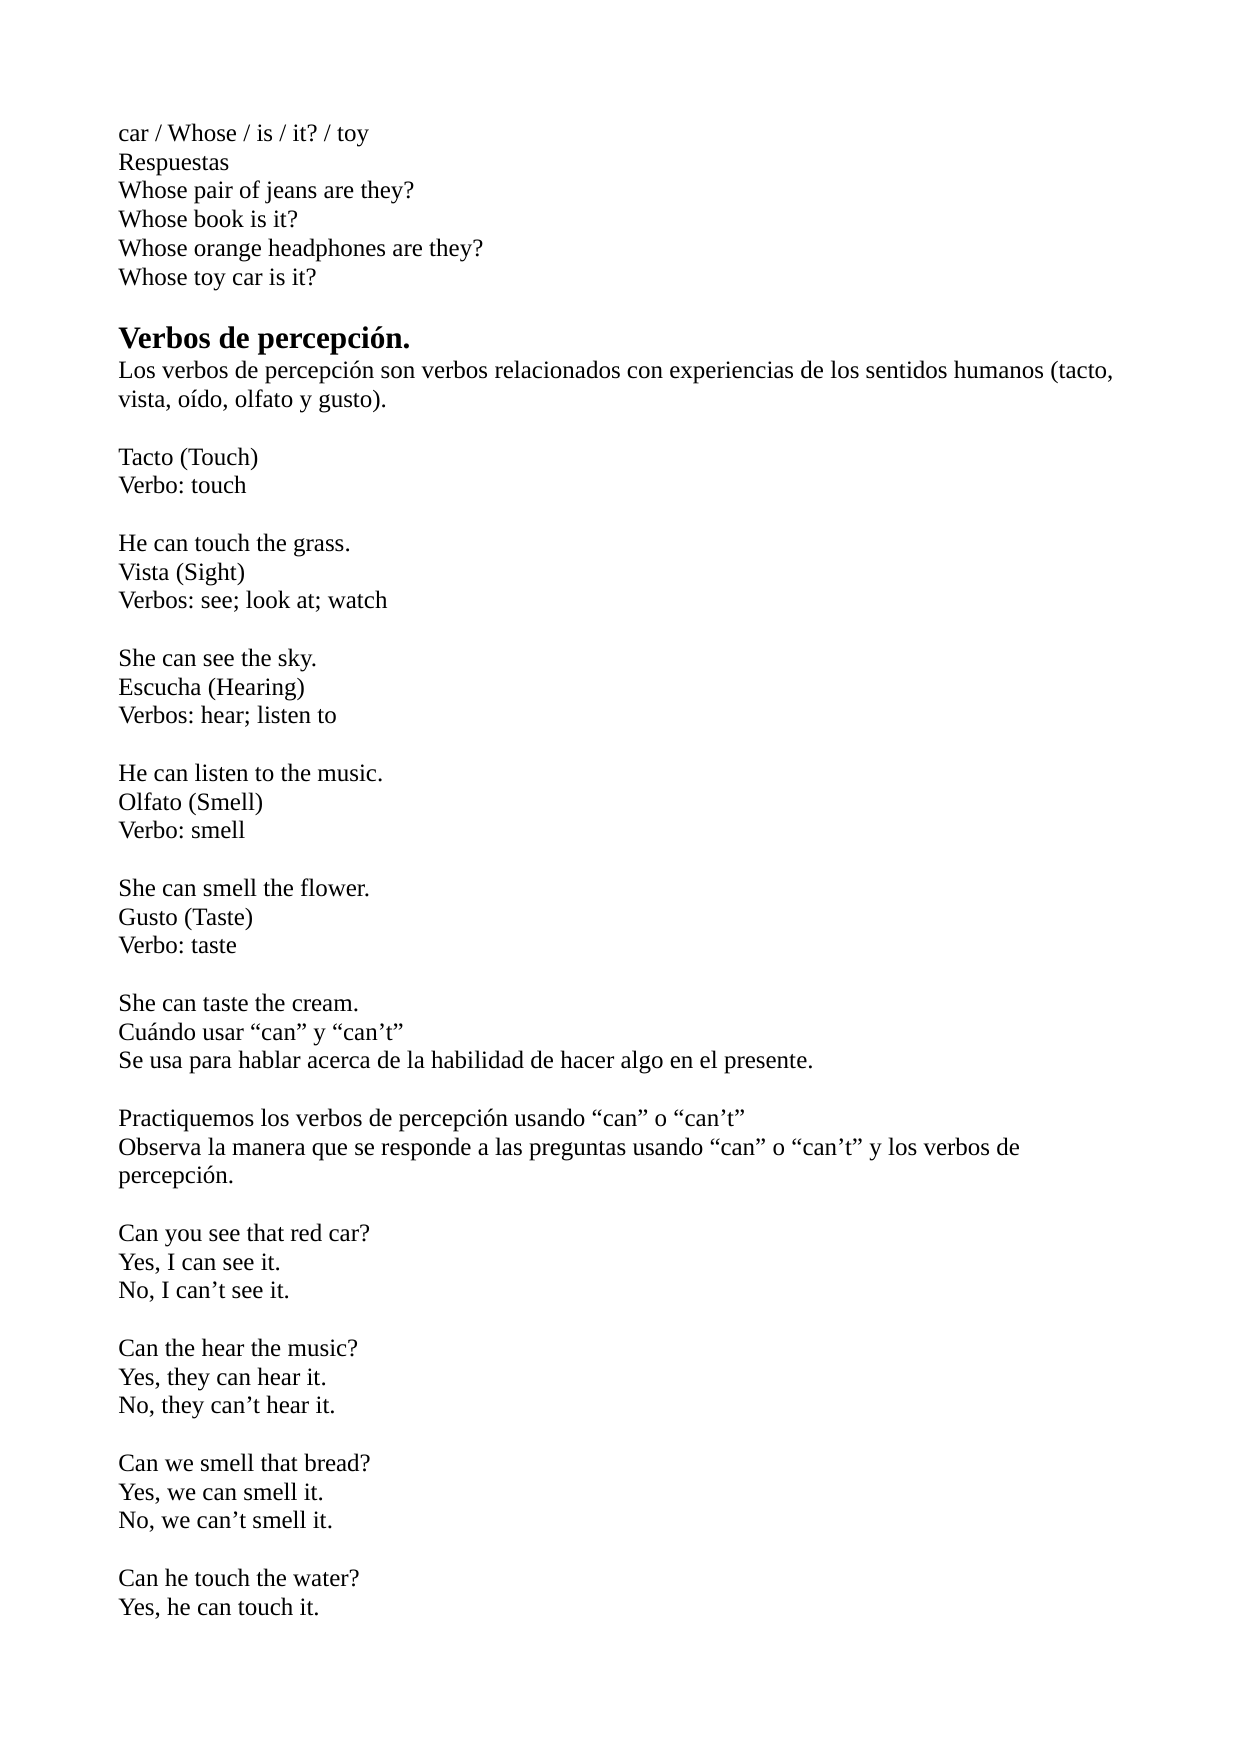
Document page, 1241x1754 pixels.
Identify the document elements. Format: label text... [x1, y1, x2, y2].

text Verbo: touch [118, 470, 1122, 499]
text Se usa para hablar acerca de la habilidad de hacer algo en el presente. [118, 1045, 1122, 1074]
text Whose orange headphones are they? [118, 233, 1122, 262]
text Can you see that red car? [118, 1218, 1122, 1247]
text She can see the sky. [118, 643, 1122, 672]
text Verbo: taste [118, 930, 1122, 959]
text Verbo: smell [118, 815, 1122, 844]
text He can listen to the music. [118, 758, 1122, 787]
text Escucha (Hearing) [118, 672, 1122, 700]
text car / Whose / is / it? / toy [118, 118, 1122, 147]
text She can taste the cream. [118, 988, 1122, 1017]
text No, we can’t smell it. [118, 1505, 1122, 1534]
text No, I can’t see it. [118, 1275, 1122, 1304]
text Can the hear the music? [118, 1333, 1122, 1362]
text Vista (Sight) [118, 557, 1122, 585]
text Olfato (Smell) [118, 787, 1122, 815]
text Verbos: hear; listen to [118, 700, 1122, 729]
text Whose toy car is it? [118, 262, 1122, 291]
text Observa la manera que se responde a las preguntas usando “can” o “can’t” y los verbos de percepción. [118, 1132, 1122, 1189]
text He can touch the grass. [118, 528, 1122, 557]
text Gusto (Taste) [118, 902, 1122, 930]
text Can we smell that bread? [118, 1448, 1122, 1477]
text Yes, he can touch it. [118, 1592, 1122, 1620]
text Practiquemos los verbos de percepción usando “can” o “can’t” [118, 1103, 1122, 1132]
text Whose pair of jeans are they? [118, 176, 1122, 204]
text Respuestas [118, 147, 1122, 176]
text Los verbos de percepción son verbos relacionados con experiencias de los sentidos humanos (tacto, vista, oído, olfato y gusto). [118, 355, 1122, 413]
text No, they can’t hear it. [118, 1390, 1122, 1419]
text Whose book is it? [118, 204, 1122, 233]
text Yes, we can smell it. [118, 1477, 1122, 1505]
text Yes, I can see it. [118, 1247, 1122, 1275]
text Yes, they can hear it. [118, 1362, 1122, 1390]
text She can smell the flower. [118, 873, 1122, 902]
text Can he touch the water? [118, 1563, 1122, 1592]
text Tacto (Touch) [118, 442, 1122, 470]
text Cuándo usar “can” y “can’t” [118, 1017, 1122, 1045]
text Verbos de percepción. [118, 319, 1122, 355]
text Verbos: see; look at; watch [118, 585, 1122, 614]
